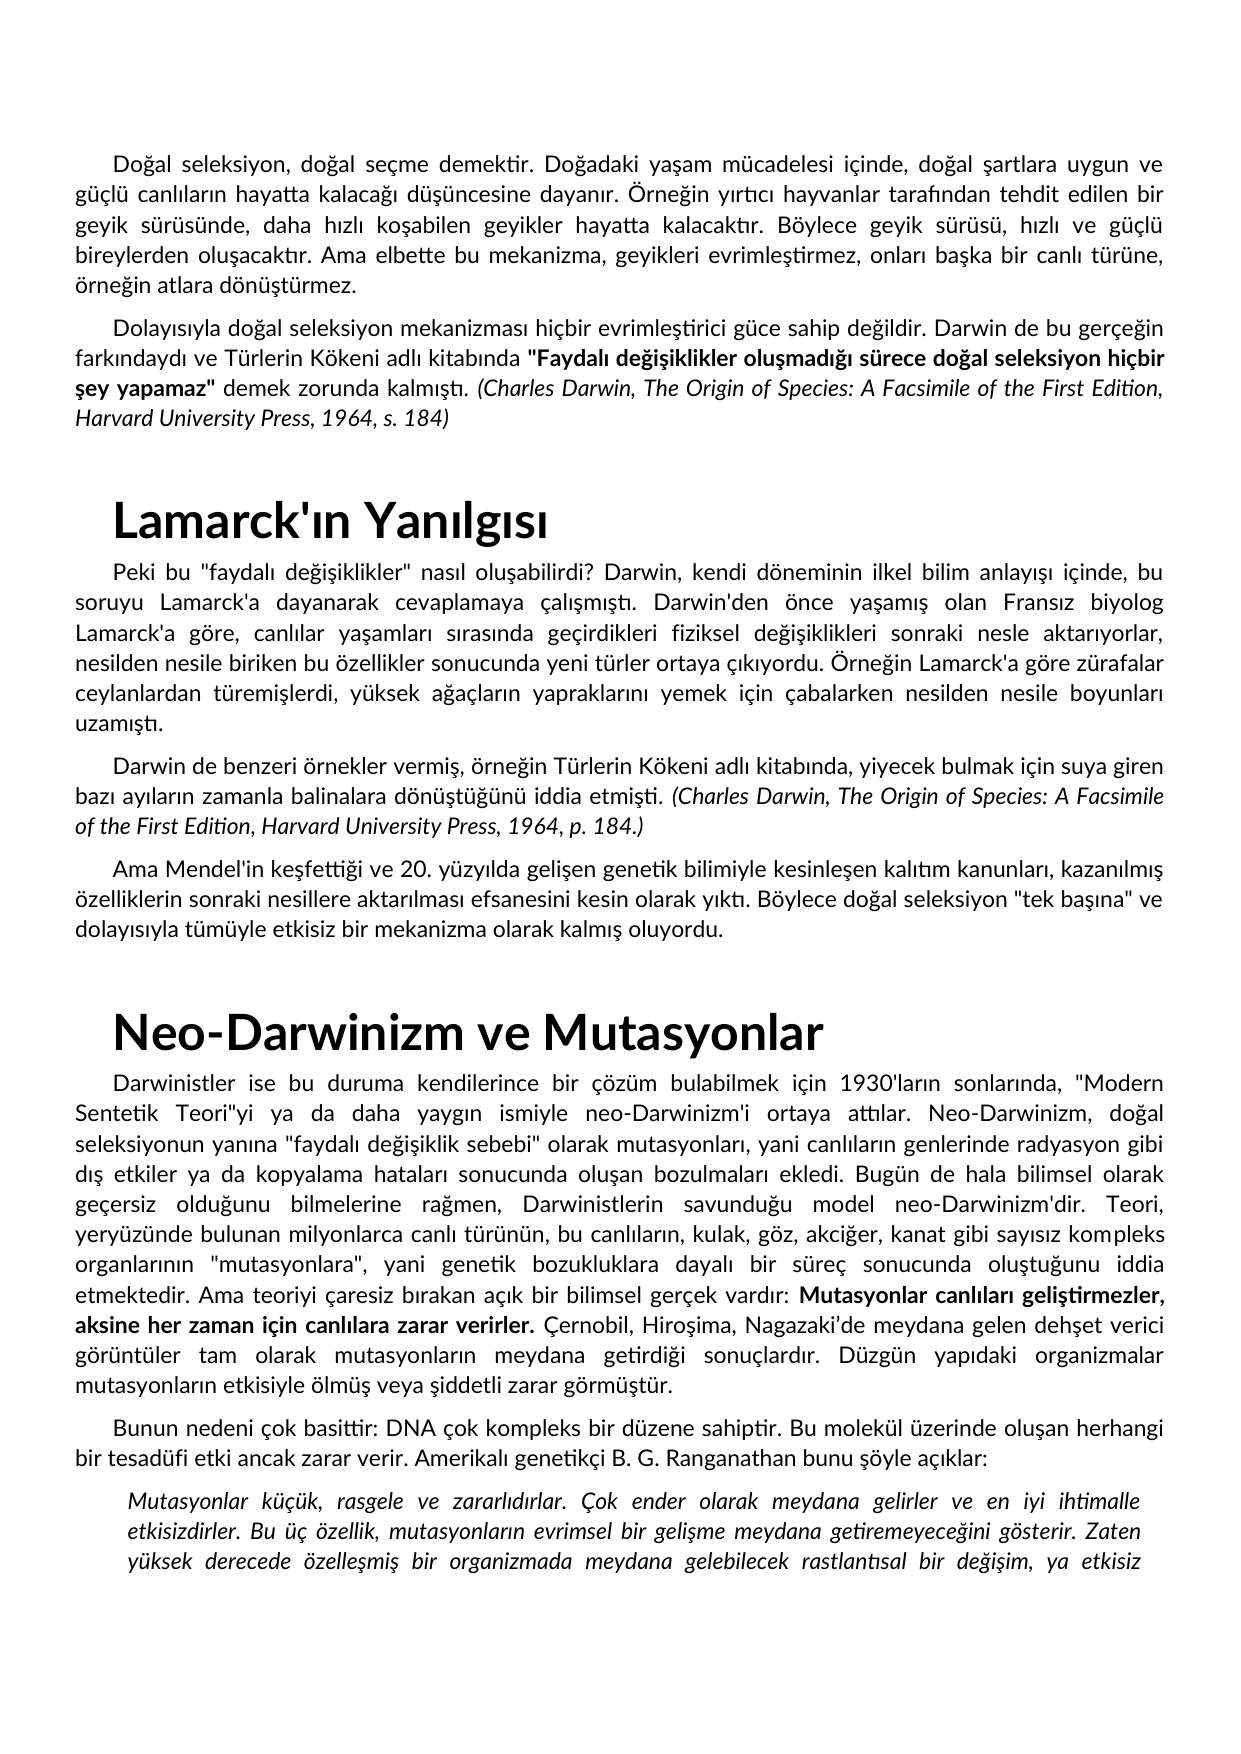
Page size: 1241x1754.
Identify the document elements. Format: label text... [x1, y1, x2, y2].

text Dolayısıyla doğal seleksiyon mekanizması hiçbir evrimleştirici güce sahip değildir. Darwin de bu gerçeğin farkındaydı ve Türlerin Kökeni adlı kitabında "Faydalı değişiklikler oluşmadığı sürece doğal seleksiyon hiçbir şey yapamaz" demek zorunda kalmıştı. (Charles Darwin, The Origin of Species: A Facsimile of the First Edition, Harvard University Press, 1964, s. 184) [75, 313, 1165, 432]
text Darwin de benzeri örnekler vermiş, örneğin Türlerin Kökeni adlı kitabında, yiyecek bulmak için suya giren bazı ayıların zamanla balinalara dönüştüğünü iddia etmişti. (Charles Darwin, The Origin of Species: A Facsimile of the First Edition, Harvard University Press, 1964, p. 184.) [75, 752, 1165, 839]
text Peki bu "faydalı değişiklikler" nasıl oluşabilirdi? Darwin, kendi döneminin ilkel bilim anlayışı içinde, bu soruyu Lamarck'a dayanarak cevaplamaya çalışmıştı. Darwin'den önce yaşamış olan Fransız biyolog Lamarck'a göre, canlılar yaşamları sırasında geçirdikleri fiziksel değişiklikleri sonraki nesle aktarıyorlar, nesilden nesile biriken bu özellikler sonucunda yeni türler ortaya çıkıyordu. Örneğin Lamarck'a göre zürafalar ceylanlardan türemişlerdi, yüksek ağaçların yapraklarını yemek için çabalarken nesilden nesile boyunları uzamıştı. [75, 558, 1165, 736]
subtitle Lamarck'ın Yanılgısı [112, 489, 1165, 549]
text Doğal seleksiyon, doğal seçme demektir. Doğadaki yaşam mücadelesi içinde, doğal şartlara uygun ve güçlü canlıların hayatta kalacağı düşüncesine dayanır. Örneğin yırtıcı hayvanlar tarafından tehdit edilen bir geyik sürüsünde, daha hızlı koşabilen geyikler hayatta kalacaktır. Böylece geyik sürüsü, hızlı ve güçlü bireylerden oluşacaktır. Ama elbette bu mekanizma, geyikleri evrimleştirmez, onları başka bir canlı türüne, örneğin atlara dönüştürmez. [75, 150, 1165, 298]
text Darwinistler ise bu duruma kendilerince bir çözüm bulabilmek için 1930'ların sonlarında, "Modern Sentetik Teori"yi ya da daha yaygın ismiyle neo-Darwinizm'i ortaya attılar. Neo-Darwinizm, doğal seleksiyonun yanına "faydalı değişiklik sebebi" olarak mutasyonları, yani canlıların genlerinde radyasyon gibi dış etkiler ya da kopyalama hataları sonucunda oluşan bozulmaları ekledi. Bugün de hala bilimsel olarak geçersiz olduğunu bilmelerine rağmen, Darwinistlerin savunduğu model neo-Darwinizm'dir. Teori, yeryüzünde bulunan milyonlarca canlı türünün, bu canlıların, kulak, göz, akciğer, kanat gibi sayısız kompleks organlarının "mutasyonlara", yani genetik bozukluklara dayalı bir süreç sonucunda oluştuğunu iddia etmektedir. Ama teoriyi çaresiz bırakan açık bir bilimsel gerçek vardır: Mutasyonlar canlıları geliştirmezler, aksine her zaman için canlılara zarar verirler. Çernobil, Hiroşima, Nagazaki’de meydana gelen dehşet verici görüntüler tam olarak mutasyonların meydana getirdiği sonuçlardır. Düzgün yapıdaki organizmalar mutasyonların etkisiyle ölmüş veya şiddetli zarar görmüştür. [75, 1069, 1165, 1398]
text Mutasyonlar küçük, rasgele ve zararlıdırlar. Çok ender olarak meydana gelirler ve en iyi ihtimalle etkisizdirler. Bu üç özellik, mutasyonların evrimsel bir gelişme meydana getiremeyeceğini gösterir. Zaten yüksek derecede özelleşmiş bir organizmada meydana gelebilecek rastlantısal bir değişim, ya etkisiz [127, 1487, 1143, 1574]
subtitle Neo-Darwinizm ve Mutasyonlar [112, 1001, 1165, 1061]
text Bunun nedeni çok basittir: DNA çok kompleks bir düzene sahiptir. Bu molekül üzerinde oluşan herhangi bir tesadüfi etki ancak zarar verir. Amerikalı genetikçi B. G. Ranganathan bunu şöyle açıklar: [75, 1414, 1165, 1471]
text Ama Mendel'in keşfettiği ve 20. yüzyılda gelişen genetik bilimiyle kesinleşen kalıtım kanunları, kazanılmış özelliklerin sonraki nesillere aktarılması efsanesini kesin olarak yıktı. Böylece doğal seleksiyon "tek başına" ve dolayısıyla tümüyle etkisiz bir mekanizma olarak kalmış oluyordu. [75, 855, 1165, 943]
